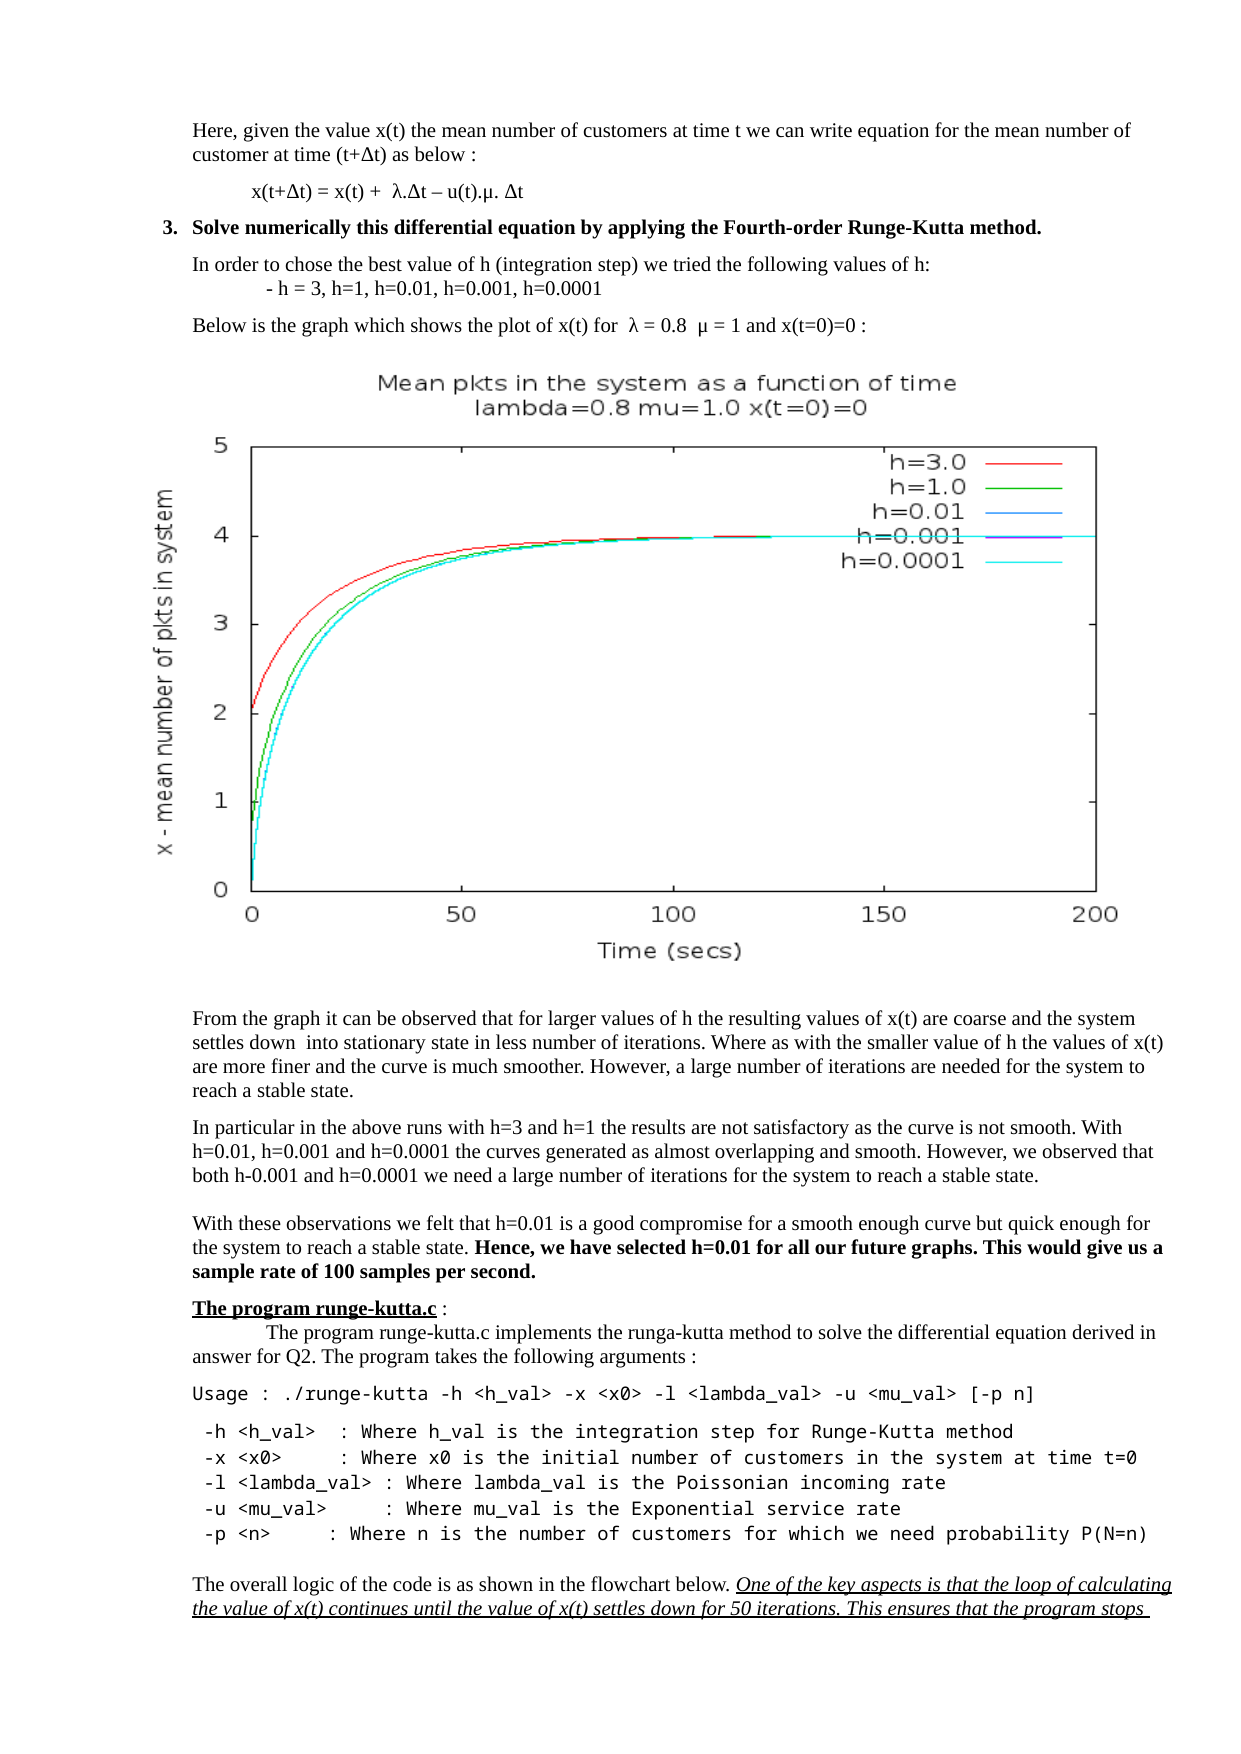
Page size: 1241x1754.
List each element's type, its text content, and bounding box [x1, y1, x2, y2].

list Solve numerically this differential equation by applying the Fourth-order Runge-Kutta method. [162, 215, 1174, 239]
text Below is the graph which shows the plot of x(t) for λ = 0.8 μ = 1 and x(t=0)=0 : [118, 312, 1174, 337]
text In particular in the above runs with h=3 and h=1 the results are not satisfactory as the curve is not smooth. With h=0.01, h=0.001 and h=0.0001 the curves generated as almost overlapping and smooth. However, we observed that both h-0.001 and h=0.0001 we need a large number of iterations for the system to reach a stable state. With these observations we felt that h=0.01 is a good compromise for a smooth enough curve but quick enough for the system to reach a stable state. Hence, we have selected h=0.01 for all our future graphs. This would give us a sample rate of 100 samples per second. [192, 1115, 1174, 1283]
text The program runge-kutta.c : The program runge-kutta.c implements the runga-kutta method to solve the differential equation derived in answer for Q2. The program takes the following arguments : [192, 1296, 1174, 1368]
text x(t+Δt) = x(t) + λ.Δt – u(t).μ. Δt [192, 179, 1174, 203]
text Here, given the value x(t) the mean number of customers at time t we can write equation for the mean number of customer at time (t+Δt) as below : [192, 118, 1174, 166]
text -h <h_val> : Where h_val is the integration step for Runge-Kutta method -x <x0> : Where x0 is the initial number of customers in the system at time t=0 -l <lambda_val> : Where lambda_val is the Poissonian incoming rate -u <mu_val> : Where mu_val is the Exponential service rate -p <n> : Where n is the number of customers for which we need probability P(N=n) The overall logic of the code is as shown in the flowchart below. One of the key aspects is that the loop of calculating the value of x(t) continues until the value of x(t) settles down for 50 iterations. This ensures that the program stops [192, 1418, 1174, 1620]
text Usage : ./runge-kutta -h <h_val> -x <x0> -l <lambda_val> -u <mu_val> [-p n] [192, 1380, 1174, 1406]
text From the graph it can be observed that for larger values of h the resulting values of x(t) are coarse and the system settles down into stationary state in less number of iterations. Where as with the smaller value of h the values of x(t) are more finer and the curve is much smoother. However, a large number of iterations are needed for the system to reach a stable state. [192, 1006, 1174, 1102]
picture [144, 349, 1149, 970]
list In order to chose the best value of h (integration step) we tried the following values of h: - h = 3, h=1, h=0.01, h=0.001, h=0.0001 [162, 252, 1174, 300]
